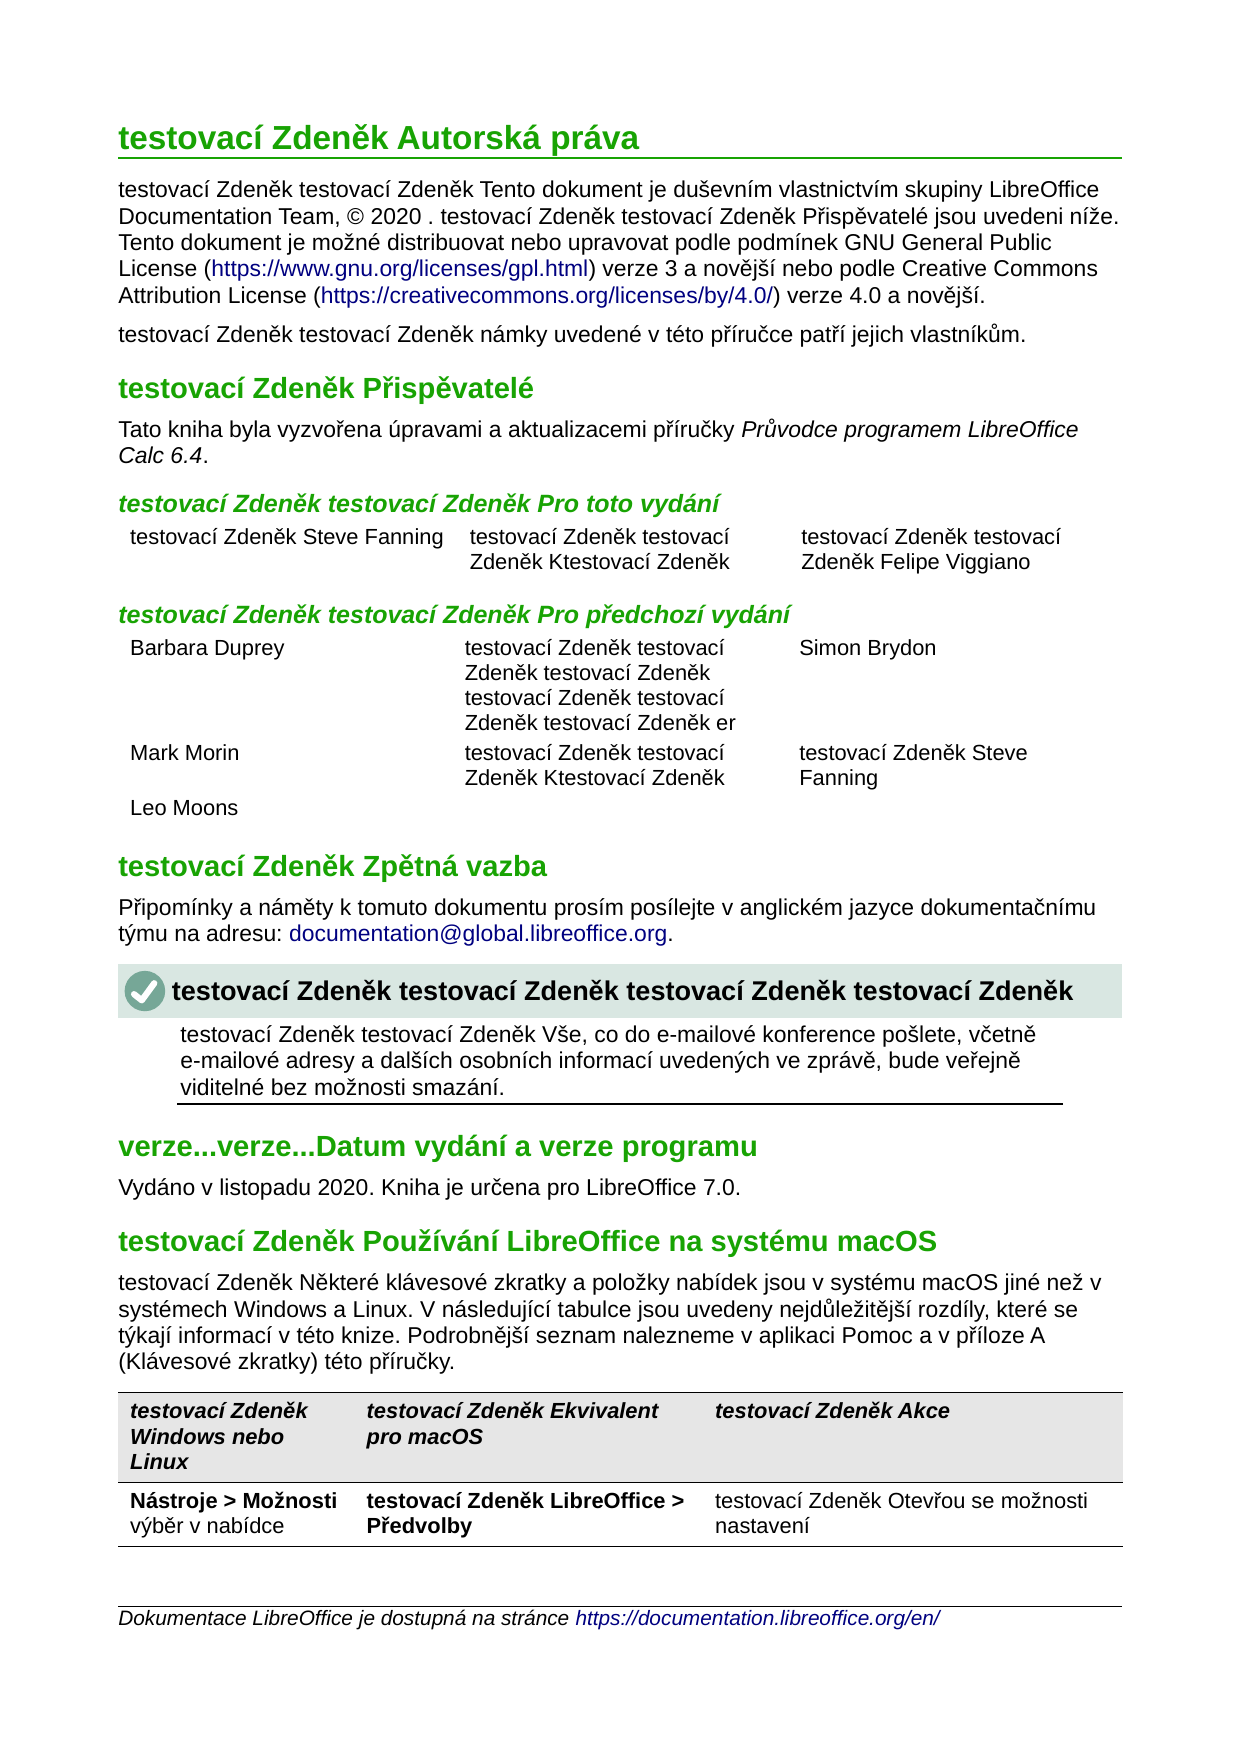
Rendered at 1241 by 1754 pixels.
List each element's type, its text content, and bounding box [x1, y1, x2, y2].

text testovací Zdeněk testovací Zdeněk námky uvedené v této příručce patří jejich vlastníkům. [118, 321, 1122, 347]
table_header testovací Zdeněk Akce [703, 1393, 1123, 1482]
table_header testovací Zdeněk testovací Zdeněk testovací Zdeněk testovací Zdeněk testovací Zdeněk testovací Zdeněk er [453, 634, 787, 740]
subtitle testovací Zdeněk testovací Zdeněk testovací Zdeněk testovací Zdeněk [118, 964, 1122, 1018]
table_header testovací Zdeněk Steve Fanning [118, 524, 458, 579]
table_cell testovací Zdeněk Steve Fanning [788, 740, 1122, 795]
text testovací Zdeněk testovací Zdeněk Tento dokument je duševním vlastnictvím skupiny LibreOffice Documentation Team, © 2020 . testovací Zdeněk testovací Zdeněk Přispěvatelé jsou uvedeni níže. Tento dokument je možné distribuovat nebo upravovat podle podmínek GNU General Public License (https://www.gnu.org/licenses/gpl.html) verze 3 a novější nebo podle Creative Commons Attribution License (https://creativecommons.org/licenses/by/4.0/) verze 4.0 a novější. [118, 176, 1122, 308]
subtitle testovací Zdeněk Přispěvatelé [118, 371, 1122, 404]
text testovací Zdeněk Některé klávesové zkratky a položky nabídek jsou v systému macOS jiné než v systémech Windows a Linux. V následující tabulce jsou uvedeny nejdůležitější rozdíly, které se týkají informací v této knize. Podrobnější seznam nalezneme v aplikaci Pomoc a v příloze A (Klávesové zkratky) této příručky. [118, 1269, 1122, 1374]
table_header testovací Zdeněk testovací Zdeněk Felipe Viggiano [789, 524, 1122, 579]
table_cell Leo Moons [118, 795, 453, 825]
table_cell Nástroje > Možnosti výběr v nabídce [118, 1483, 355, 1546]
table_header Barbara Duprey [118, 634, 453, 740]
subtitle testovací Zdeněk Používání LibreOffice na systému macOS [118, 1224, 1122, 1257]
text Připomínky a náměty k tomuto dokumentu prosím posílejte v anglickém jazyce dokumentačnímu týmu na adresu: documentation@global.libreoffice.org. [118, 894, 1122, 947]
table_header testovací Zdeněk Windows nebo Linux [118, 1393, 355, 1482]
table_header testovací Zdeněk testovací Zdeněk Ktestovací Zdeněk [458, 524, 789, 579]
table_cell [788, 795, 1122, 825]
table_cell testovací Zdeněk testovací Zdeněk Ktestovací Zdeněk [453, 740, 787, 795]
table_cell [453, 795, 787, 825]
table_cell Mark Morin [118, 740, 453, 795]
table_cell testovací Zdeněk LibreOffice > Předvolby [355, 1483, 703, 1546]
subtitle testovací Zdeněk testovací Zdeněk Pro toto vydání [118, 489, 1122, 518]
text Vydáno v listopadu 2020. Kniha je určena pro LibreOffice 7.0. [118, 1174, 1122, 1200]
text testovací Zdeněk testovací Zdeněk Vše, co do e-mailové konference pošlete, včetně e-mailové adresy a dalších osobních informací uvedených ve zprávě, bude veřejně viditelné bez možnosti smazání. [177, 1018, 1063, 1103]
table_cell testovací Zdeněk Otevřou se možnosti nastavení [703, 1483, 1123, 1546]
text Tato kniha byla vyzvořena úpravami a aktualizacemi příručky Průvodce programem LibreOffice Calc 6.4. [118, 416, 1122, 469]
subtitle testovací Zdeněk Zpětná vazba [118, 848, 1122, 882]
subtitle verze...verze...Datum vydání a verze programu [118, 1128, 1122, 1162]
table_header Simon Brydon [788, 634, 1122, 740]
subtitle testovací Zdeněk testovací Zdeněk Pro předchozí vydání [118, 600, 1122, 628]
table_header testovací Zdeněk Ekvivalent pro macOS [355, 1393, 703, 1482]
subtitle testovací Zdeněk Autorská práva [118, 118, 1122, 157]
